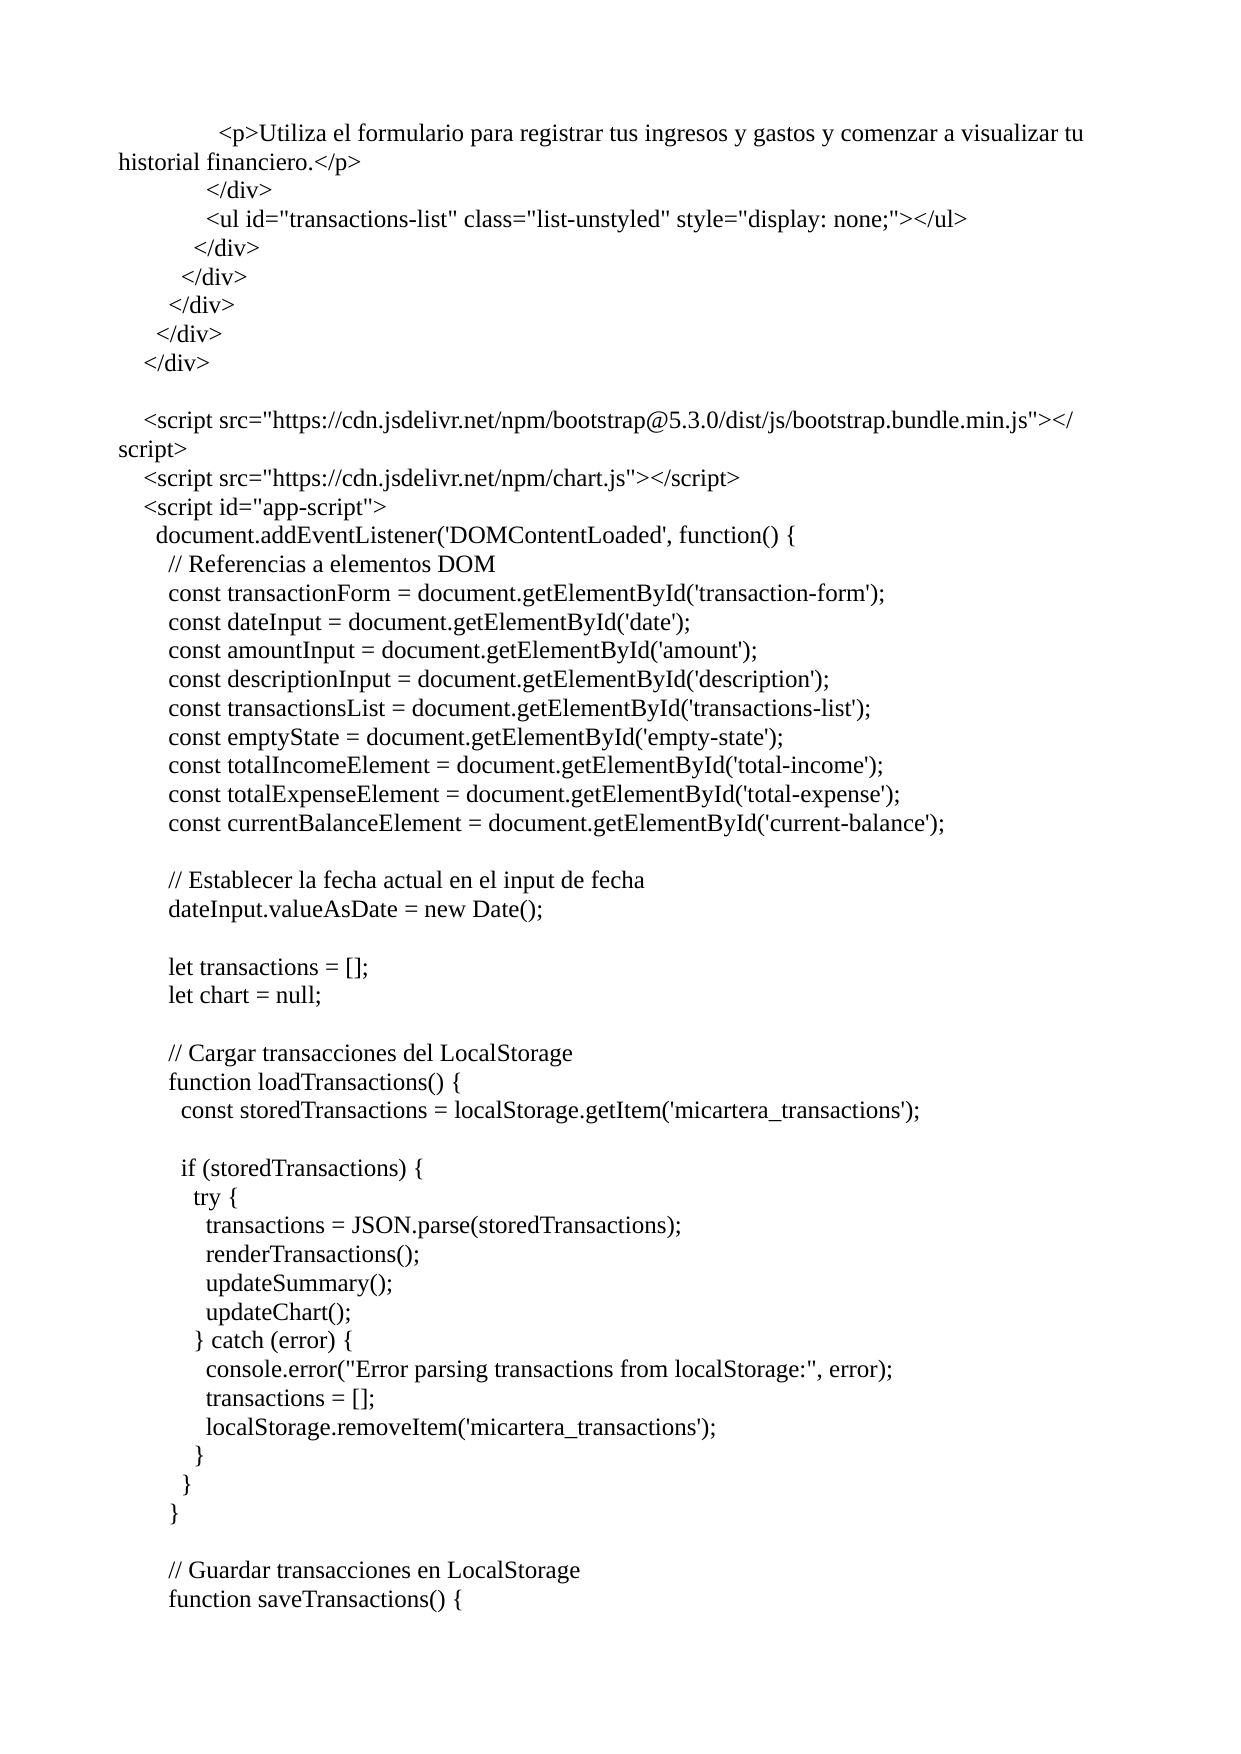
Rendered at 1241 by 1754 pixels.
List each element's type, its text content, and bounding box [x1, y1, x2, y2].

text transactions = JSON.parse(storedTransactions); [118, 1211, 1122, 1239]
text transactions = []; [118, 1383, 1122, 1412]
text const totalExpenseElement = document.getElementById('total-expense'); [118, 779, 1122, 808]
text } catch (error) { [118, 1326, 1122, 1354]
text try { [118, 1182, 1122, 1211]
text dateInput.valueAsDate = new Date(); [118, 894, 1122, 923]
text const emptyState = document.getElementById('empty-state'); [118, 722, 1122, 751]
text // Cargar transacciones del LocalStorage [118, 1038, 1122, 1067]
text // Guardar transacciones en LocalStorage [118, 1556, 1122, 1584]
text <script src="https://cdn.jsdelivr.net/npm/bootstrap@5.3.0/dist/js/bootstrap.bundle.min.js"></script> [118, 406, 1122, 463]
text } [118, 1498, 1122, 1527]
text const transactionForm = document.getElementById('transaction-form'); [118, 578, 1122, 607]
text </div> [118, 319, 1122, 348]
text function loadTransactions() { [118, 1067, 1122, 1096]
text const currentBalanceElement = document.getElementById('current-balance'); [118, 808, 1122, 837]
text </div> [118, 348, 1122, 377]
text const dateInput = document.getElementById('date'); [118, 607, 1122, 636]
text renderTransactions(); [118, 1239, 1122, 1268]
text let transactions = []; [118, 952, 1122, 981]
text } [118, 1441, 1122, 1469]
text </div> [118, 291, 1122, 319]
text </div> [118, 176, 1122, 204]
text <p>Utiliza el formulario para registrar tus ingresos y gastos y comenzar a visualizar tu historial financiero.</p> [118, 118, 1122, 176]
text <script id="app-script"> [118, 492, 1122, 521]
text localStorage.removeItem('micartera_transactions'); [118, 1412, 1122, 1441]
text if (storedTransactions) { [118, 1153, 1122, 1182]
text </div> [118, 233, 1122, 262]
text const amountInput = document.getElementById('amount'); [118, 636, 1122, 664]
text let chart = null; [118, 981, 1122, 1009]
text const transactionsList = document.getElementById('transactions-list'); [118, 693, 1122, 722]
text // Referencias a elementos DOM [118, 549, 1122, 578]
text function saveTransactions() { [118, 1584, 1122, 1613]
text updateChart(); [118, 1297, 1122, 1326]
text <script src="https://cdn.jsdelivr.net/npm/chart.js"></script> [118, 463, 1122, 492]
text <ul id="transactions-list" class="list-unstyled" style="display: none;"></ul> [118, 204, 1122, 233]
text </div> [118, 262, 1122, 291]
text const storedTransactions = localStorage.getItem('micartera_transactions'); [118, 1096, 1122, 1124]
text updateSummary(); [118, 1268, 1122, 1297]
text document.addEventListener('DOMContentLoaded', function() { [118, 521, 1122, 549]
text console.error("Error parsing transactions from localStorage:", error); [118, 1354, 1122, 1383]
text const totalIncomeElement = document.getElementById('total-income'); [118, 751, 1122, 779]
text // Establecer la fecha actual en el input de fecha [118, 866, 1122, 894]
text const descriptionInput = document.getElementById('description'); [118, 664, 1122, 693]
text } [118, 1469, 1122, 1498]
